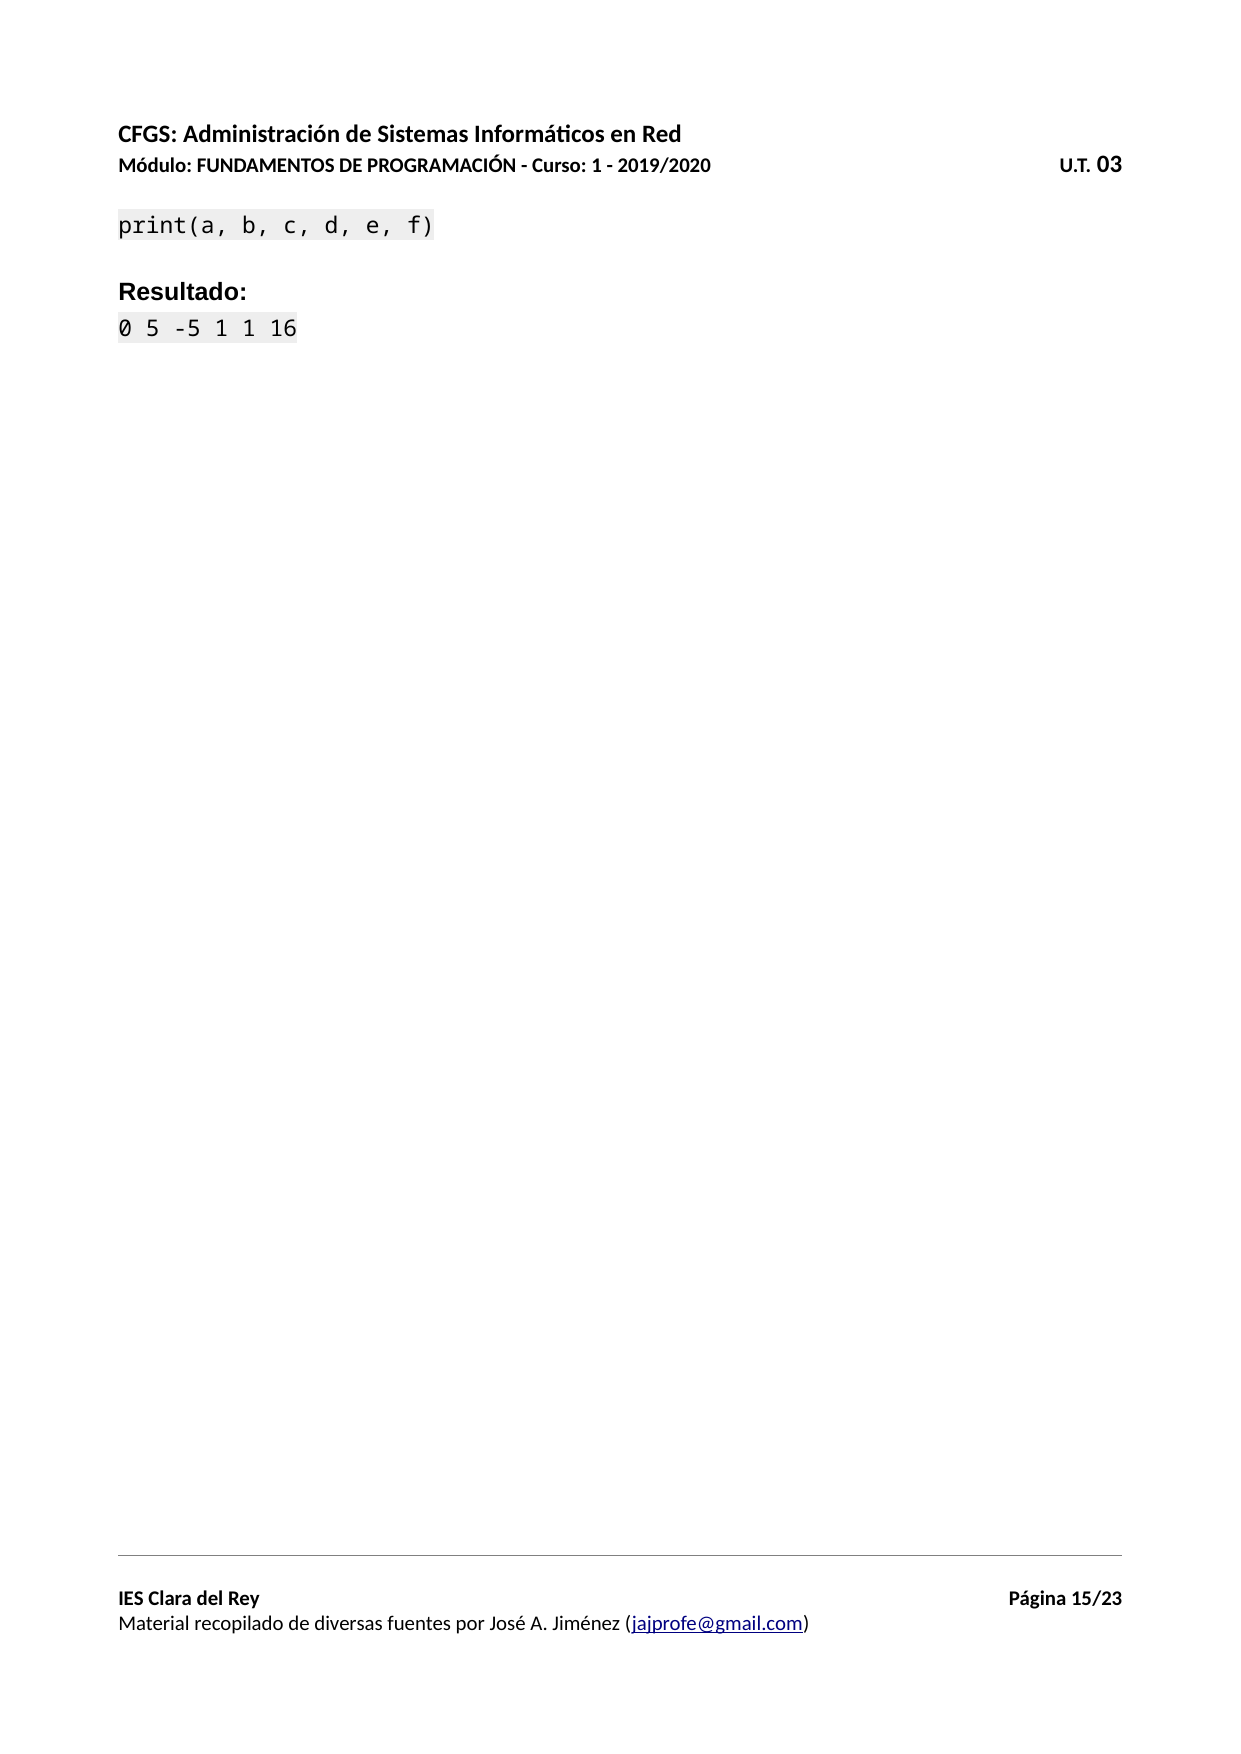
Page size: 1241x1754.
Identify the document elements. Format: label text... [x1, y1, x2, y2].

text 0 5 -5 1 1 16 [297, 312, 1122, 343]
text Resultado: [118, 277, 1122, 306]
text print(a, b, c, d, e, f) [434, 209, 1122, 240]
